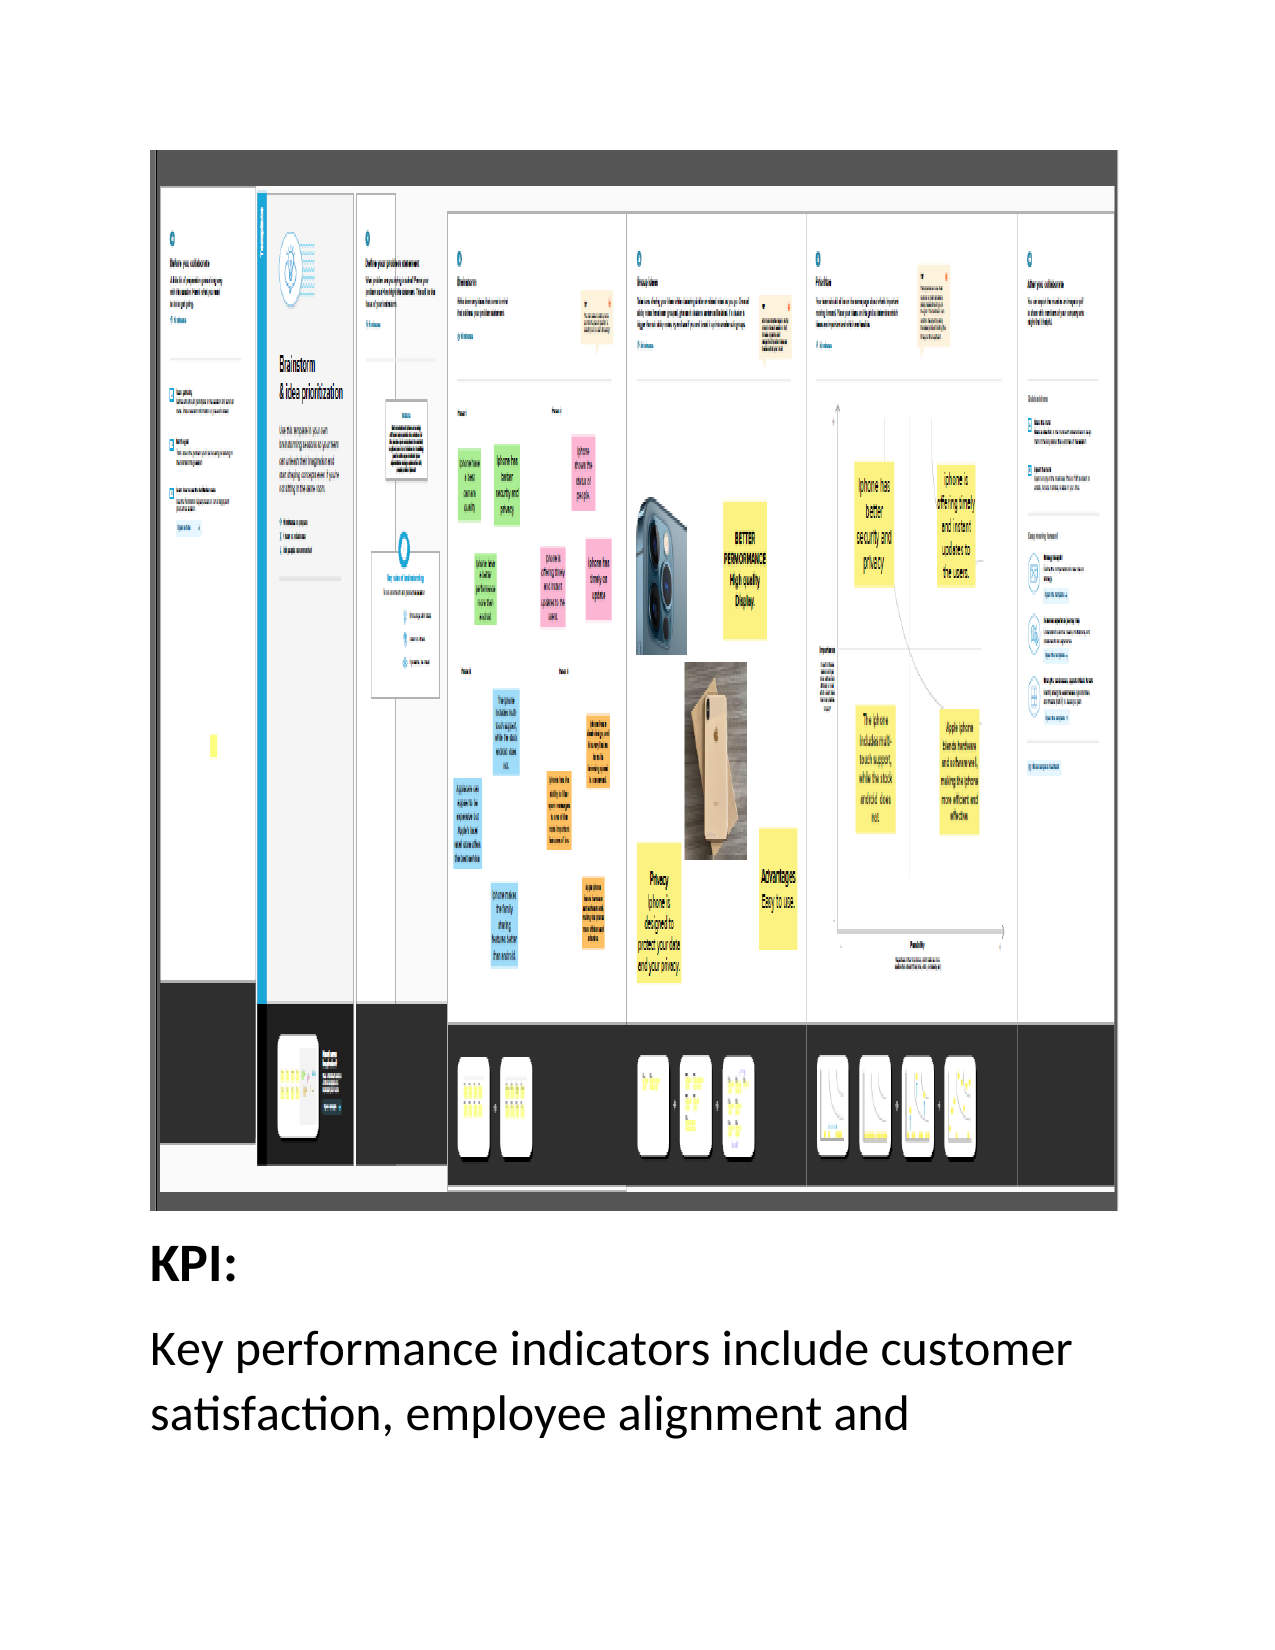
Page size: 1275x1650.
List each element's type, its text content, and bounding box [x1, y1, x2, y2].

text KPI: [150, 1229, 1125, 1295]
text Key performance indicators include customer satisfaction, employee alignment and [150, 1316, 1125, 1443]
